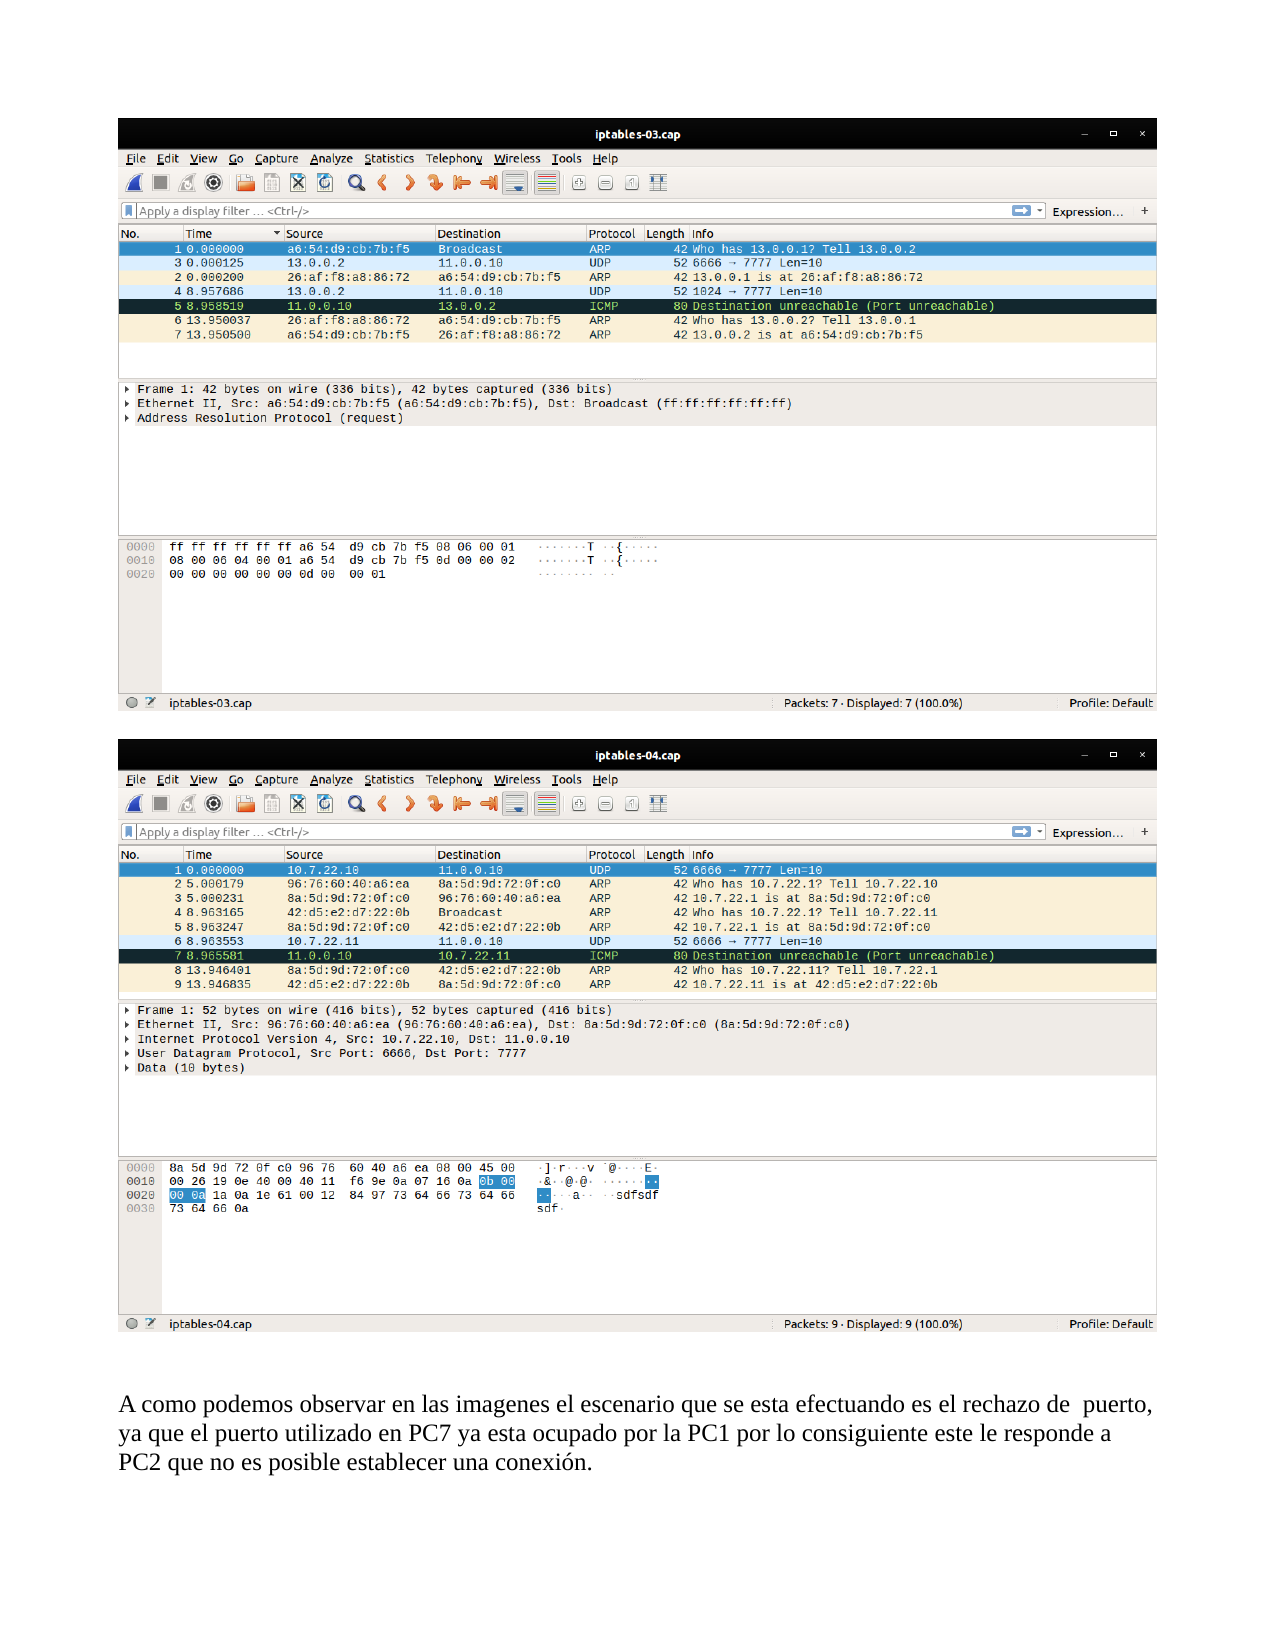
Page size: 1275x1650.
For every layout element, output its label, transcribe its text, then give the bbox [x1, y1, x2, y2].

text A como podemos observar en las imagenes el escenario que se esta efectuando es el rechazo de puerto, ya que el puerto utilizado en PC7 ya esta ocupado por la PC1 por lo consiguiente este le responde a PC2 que no es posible establecer una conexión. [118, 1389, 1157, 1476]
picture [118, 739, 1157, 1332]
picture [118, 118, 1157, 711]
